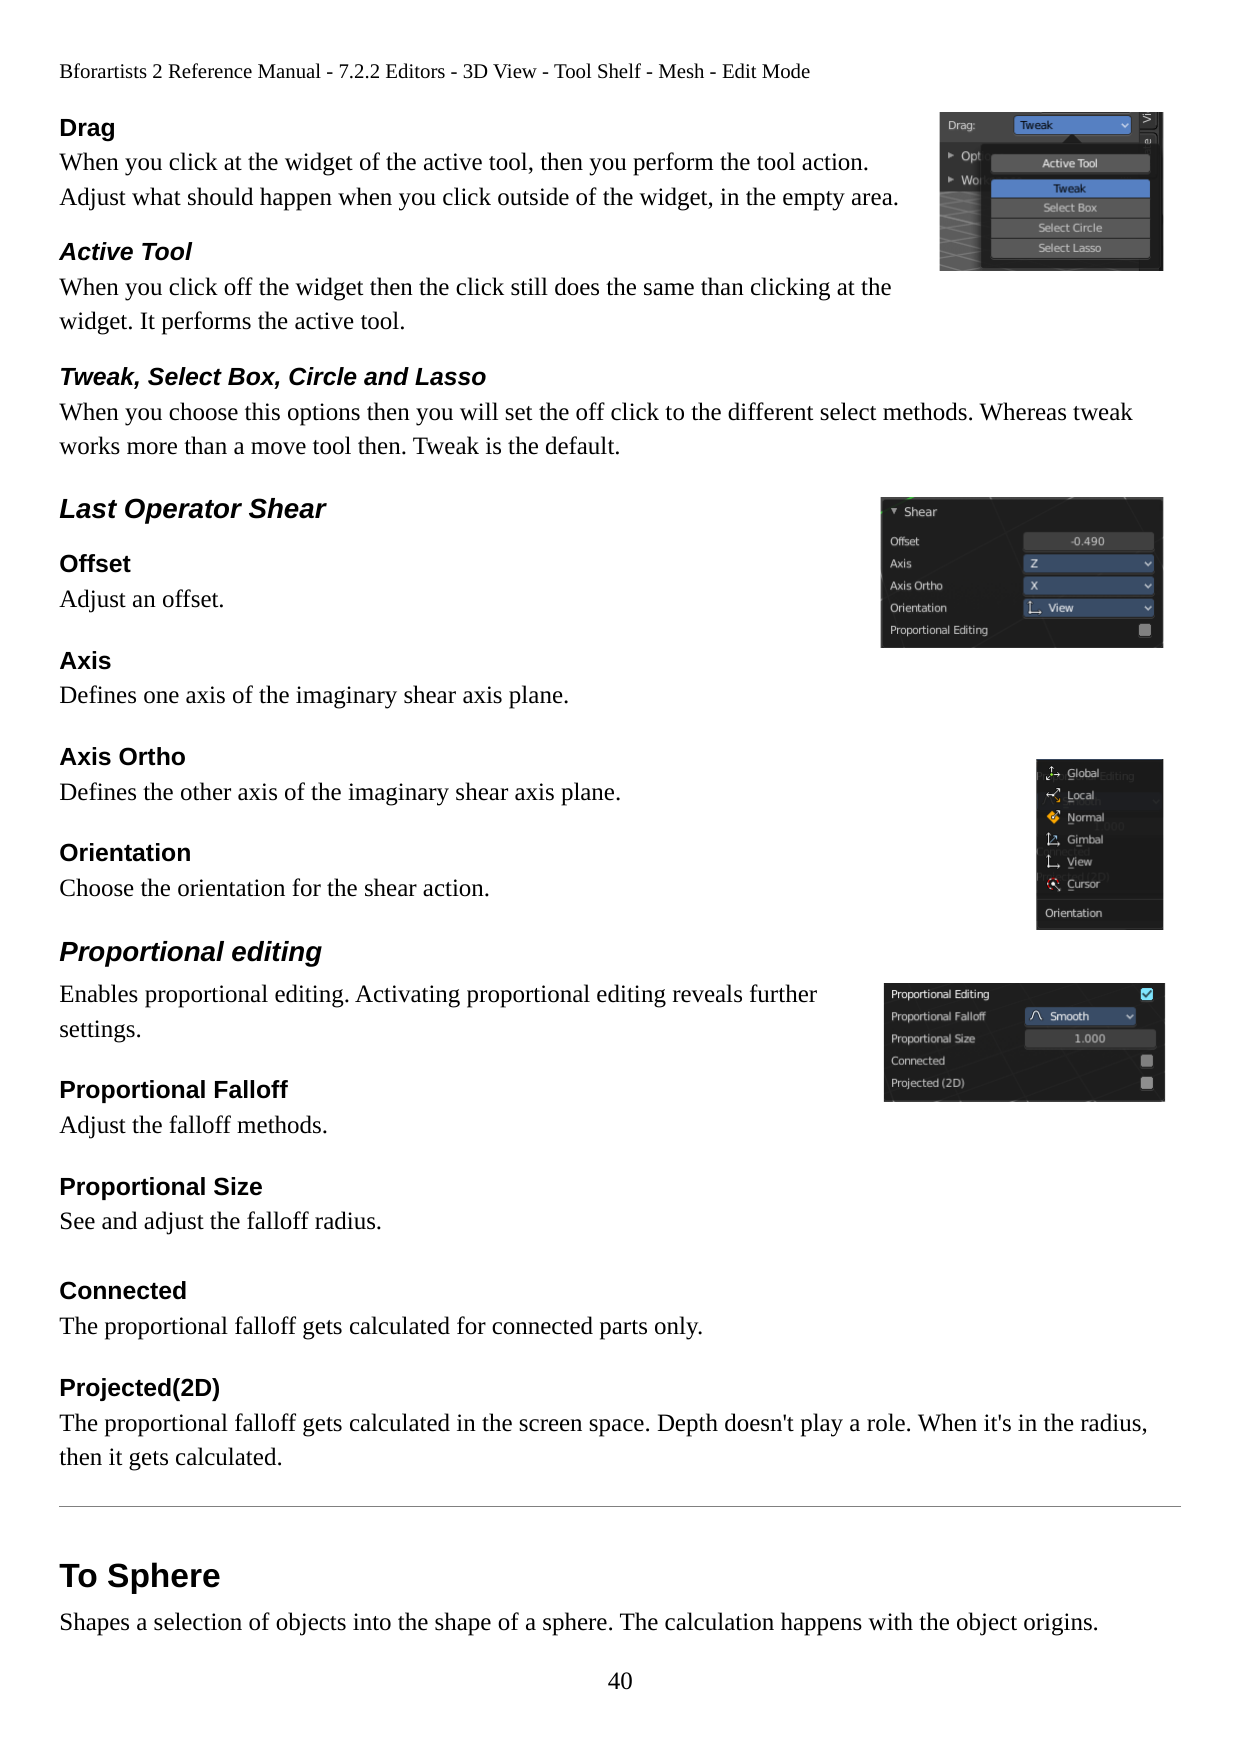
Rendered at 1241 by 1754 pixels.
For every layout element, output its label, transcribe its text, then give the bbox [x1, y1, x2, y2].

text Defines the other axis of the imaginary shear axis plane. [59, 777, 1036, 806]
subtitle Tweak, Select Box, Circle and Lasso [59, 362, 1181, 390]
subtitle Axis [59, 646, 1181, 674]
subtitle Last Operator Shear [59, 493, 1181, 524]
text Defines one axis of the imaginary shear axis plane. [59, 681, 1181, 709]
text The proportional falloff gets calculated in the screen space. Depth doesn't play a role. When it's in the radius, then it gets calculated. [59, 1408, 1181, 1471]
subtitle To Sphere [59, 1556, 1181, 1595]
text See and adjust the falloff radius. [59, 1206, 1181, 1235]
text When you click off the widget then the click still does the same than clicking at the widget. It performs the active tool. [59, 272, 1181, 335]
picture [880, 497, 1164, 648]
picture [939, 112, 1164, 271]
text Shapes a selection of objects into the shape of a sphere. The calculation happens with the object origins. [59, 1607, 1181, 1636]
text When you choose this options then you will set the off click to the different select methods. Whereas tweak works more than a move tool then. Tweak is the default. [59, 397, 1181, 460]
subtitle Drag [59, 113, 939, 141]
subtitle Proportional Size [59, 1172, 1181, 1200]
subtitle Projected(2D) [59, 1373, 1181, 1401]
text Choose the orientation for the shear action. [59, 873, 1036, 902]
text Adjust the falloff methods. [59, 1110, 1181, 1139]
subtitle Active Tool [59, 237, 939, 266]
text The proportional falloff gets calculated for connected parts only. [59, 1311, 1181, 1340]
subtitle Proportional editing [59, 935, 1181, 967]
picture [883, 983, 1166, 1102]
picture [1036, 759, 1164, 930]
subtitle [1164, 549, 1181, 578]
subtitle Axis Ortho [59, 742, 1181, 771]
subtitle [1164, 113, 1181, 141]
subtitle Proportional Falloff [59, 1075, 1181, 1104]
subtitle [1164, 838, 1181, 867]
text Enables proportional editing. Activating proportional editing reveals further settings. [59, 979, 1181, 1042]
text [1164, 584, 1181, 613]
subtitle Offset [59, 549, 880, 578]
subtitle [1164, 237, 1181, 266]
text Adjust an offset. [59, 584, 880, 613]
text When you click at the widget of the active tool, then you perform the tool action. Adjust what should happen when you click outside of the widget, in the empty area. [59, 147, 939, 211]
subtitle Orientation [59, 838, 1036, 867]
subtitle Connected [59, 1276, 1181, 1305]
